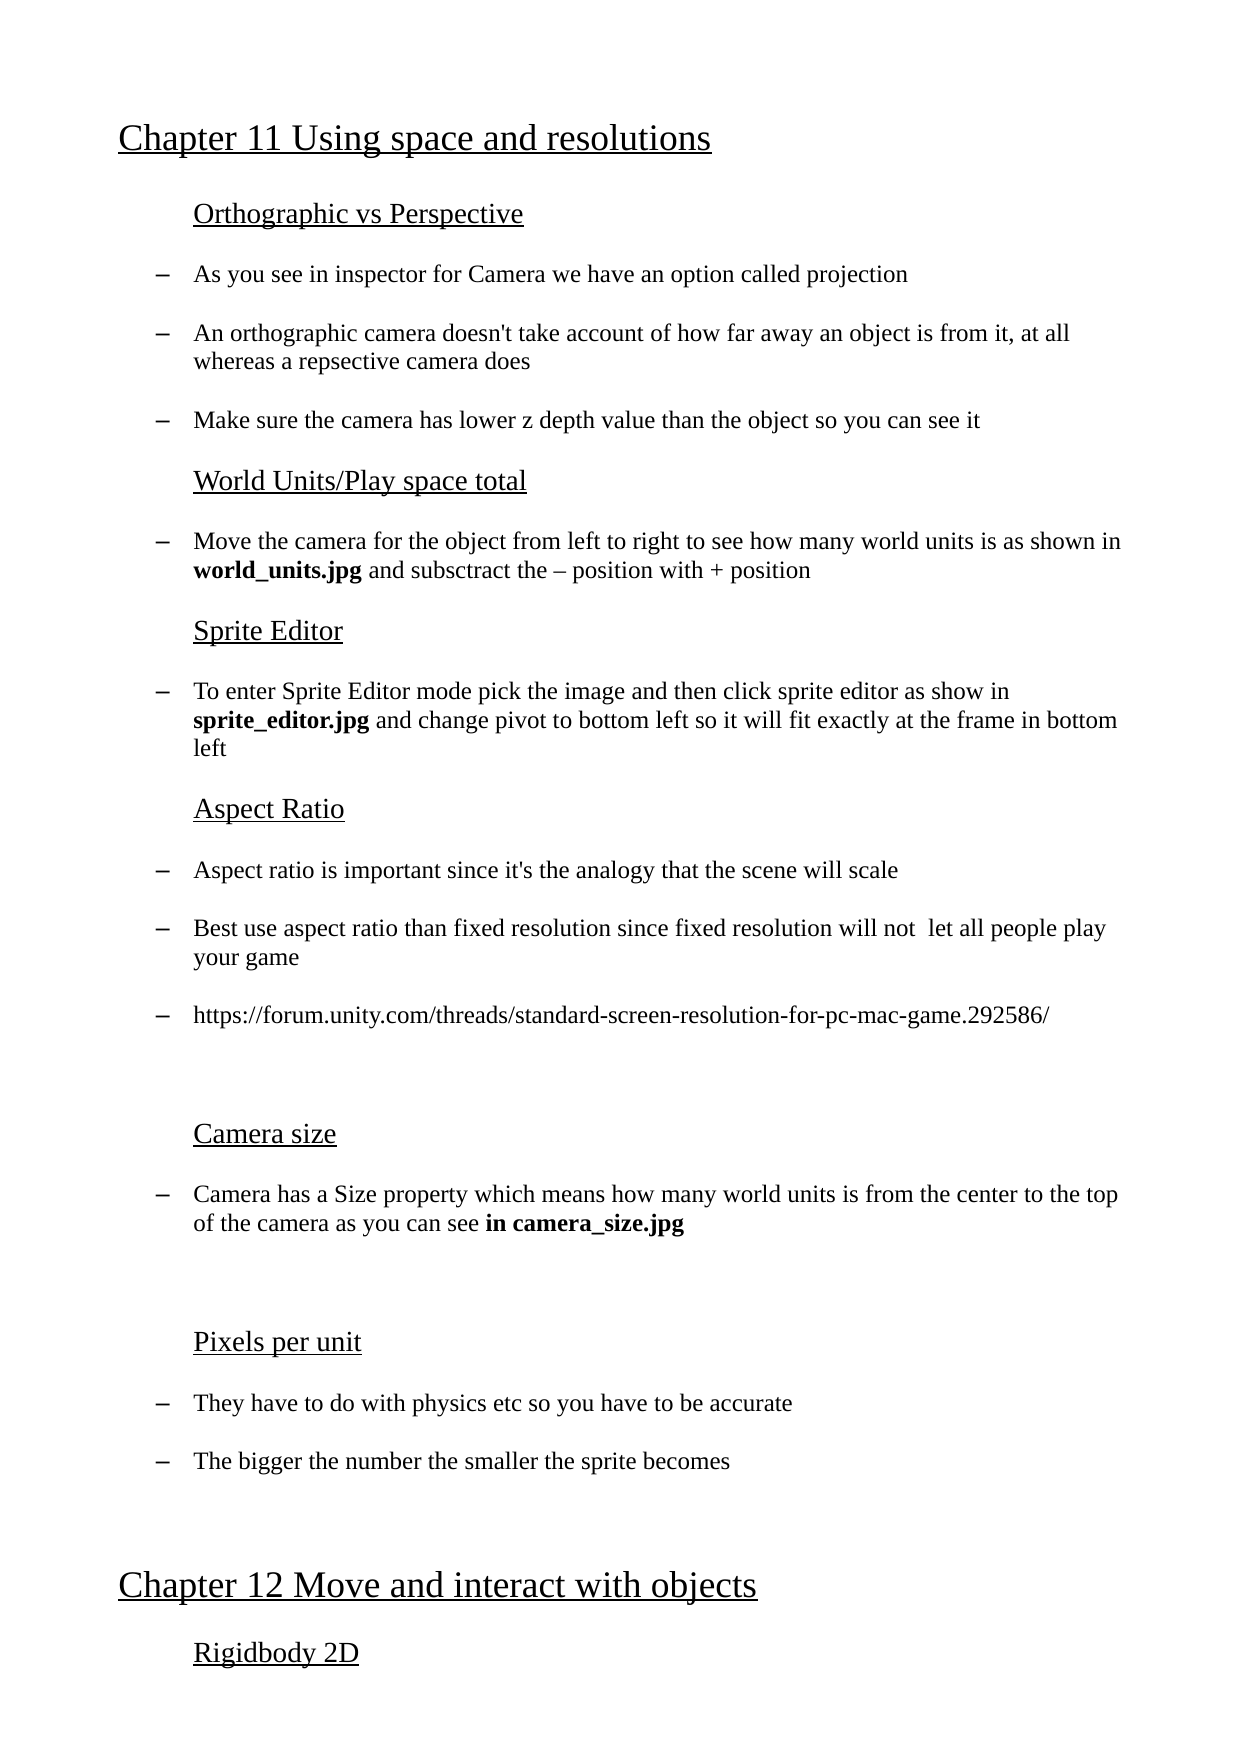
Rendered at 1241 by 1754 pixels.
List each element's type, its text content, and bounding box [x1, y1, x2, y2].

list Move the camera for the object from left to right to see how many world units is as shown in world_units.jpg and subsctract the – position with + position [156, 526, 1122, 583]
list Best use aspect ratio than fixed resolution since fixed resolution will not let all people play your game [156, 913, 1122, 970]
list Aspect ratio is important since it's the analogy that the scene will scale [156, 855, 1122, 883]
list An orthographic camera doesn't take account of how far away an object is from it, at all whereas a repsective camera does [156, 318, 1122, 375]
list The bigger the number the smaller the sprite becomes [156, 1446, 1122, 1474]
list Camera has a Size property which means how many world units is from the center to the top of the camera as you can see in camera_size.jpg [156, 1179, 1122, 1237]
list To enter Sprite Editor mode pick the image and then click sprite editor as show in sprite_editor.jpg and change pivot to bottom left so it will fit exactly at the frame in bottom left [156, 676, 1122, 762]
text Chapter 12 Move and interact with objects [118, 1562, 1122, 1605]
list Make sure the camera has lower z depth value than the object so you can see it [156, 405, 1122, 433]
list World Units/Play space total [156, 463, 1122, 496]
list As you see in inspector for Camera we have an option called projection [156, 259, 1122, 288]
list Aspect Ratio [156, 792, 1122, 825]
list They have to do with physics etc so you have to be accurate [156, 1388, 1122, 1416]
list https://forum.unity.com/threads/standard-screen-resolution-for-pc-mac-game.292586/ [156, 1000, 1122, 1029]
text Chapter 11 Using space and resolutions [118, 115, 1122, 158]
list Camera size [156, 1116, 1122, 1150]
list Rigidbody 2D [156, 1635, 1122, 1668]
list Pixels per unit [156, 1324, 1122, 1358]
list Sprite Editor [156, 613, 1122, 646]
list Orthographic vs Perspective [156, 196, 1122, 230]
